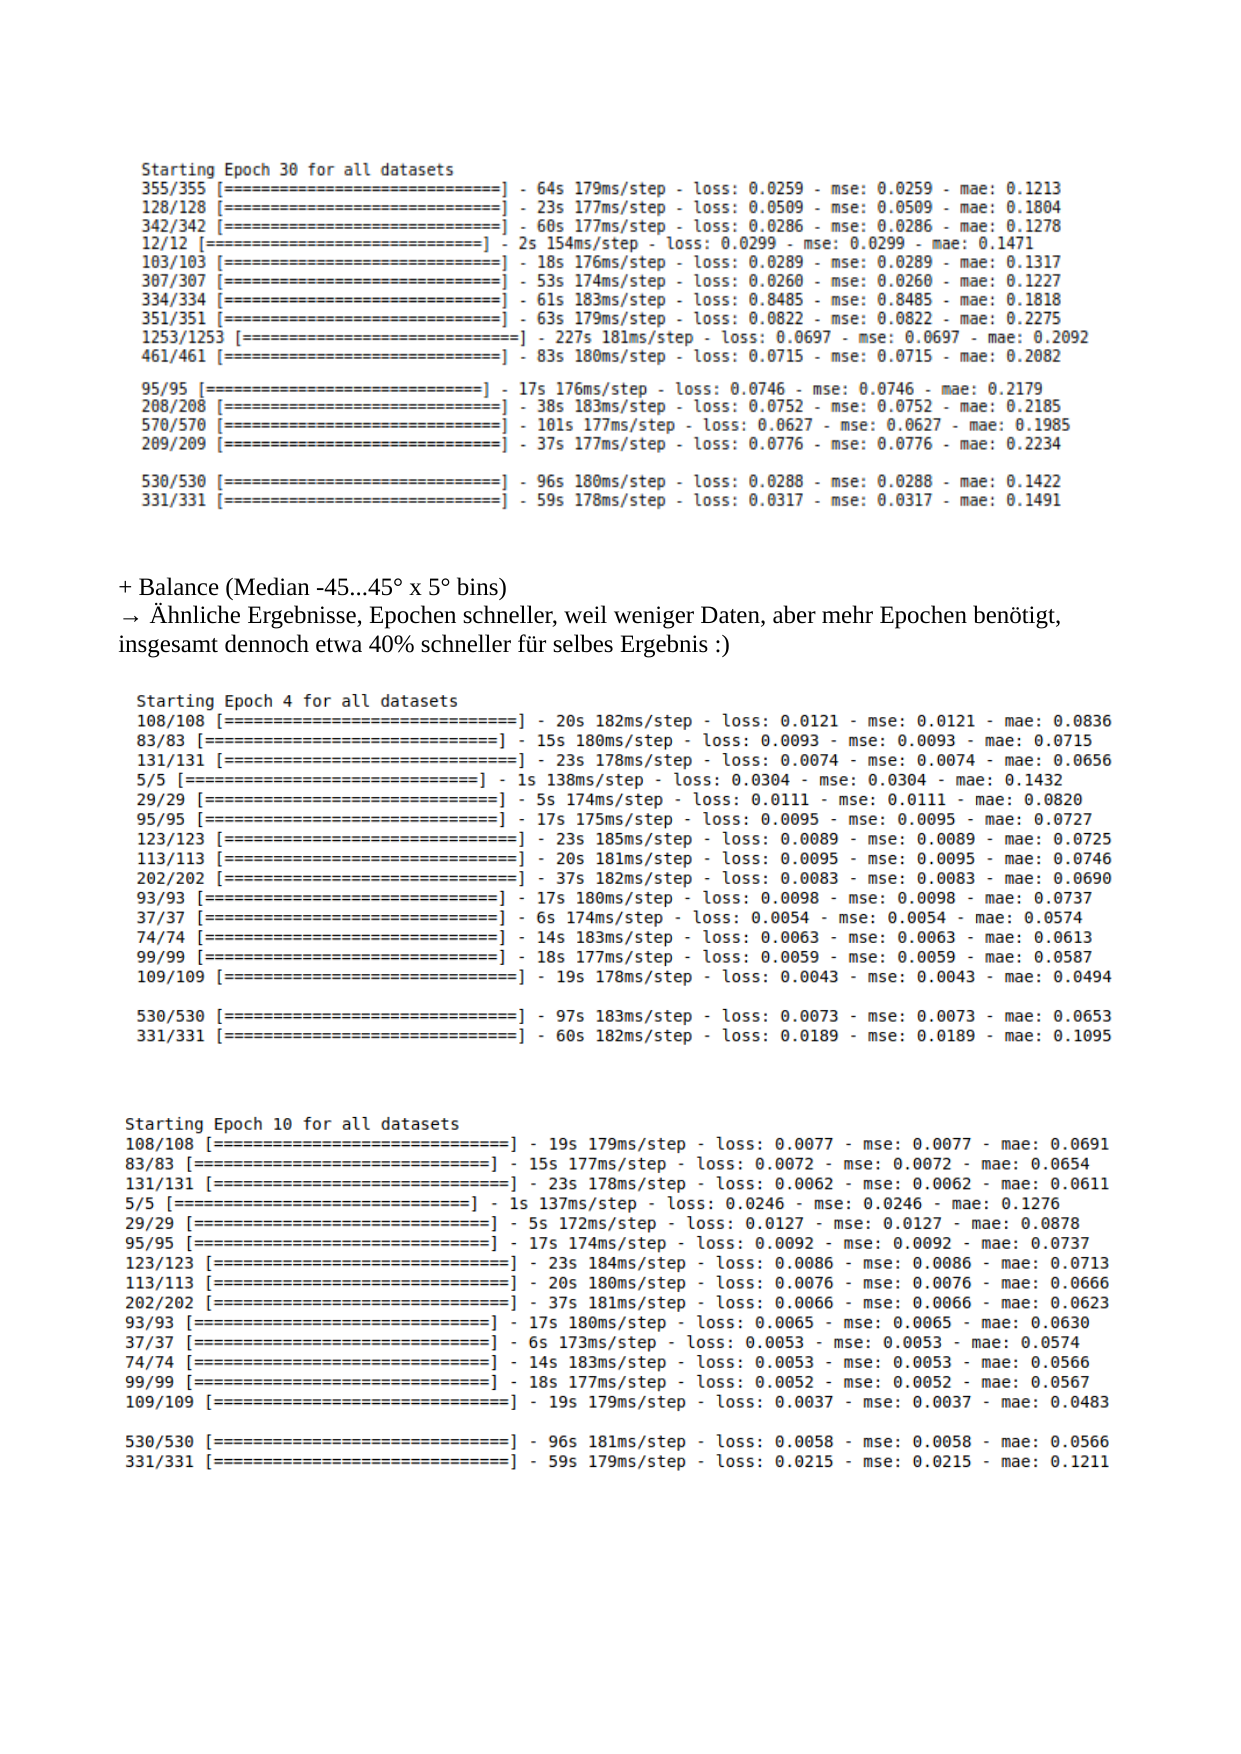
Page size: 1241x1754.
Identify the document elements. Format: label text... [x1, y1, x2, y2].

picture [118, 1103, 1123, 1480]
picture [137, 146, 1103, 514]
text → Ähnliche Ergebnisse, Epochen schneller, weil weniger Daten, aber mehr Epochen benötigt, insgesamt dennoch etwa 40% schneller für selbes Ergebnis :) [118, 600, 1122, 658]
text + Balance (Median -45...45° x 5° bins) [118, 572, 1122, 600]
picture [118, 686, 1123, 1046]
